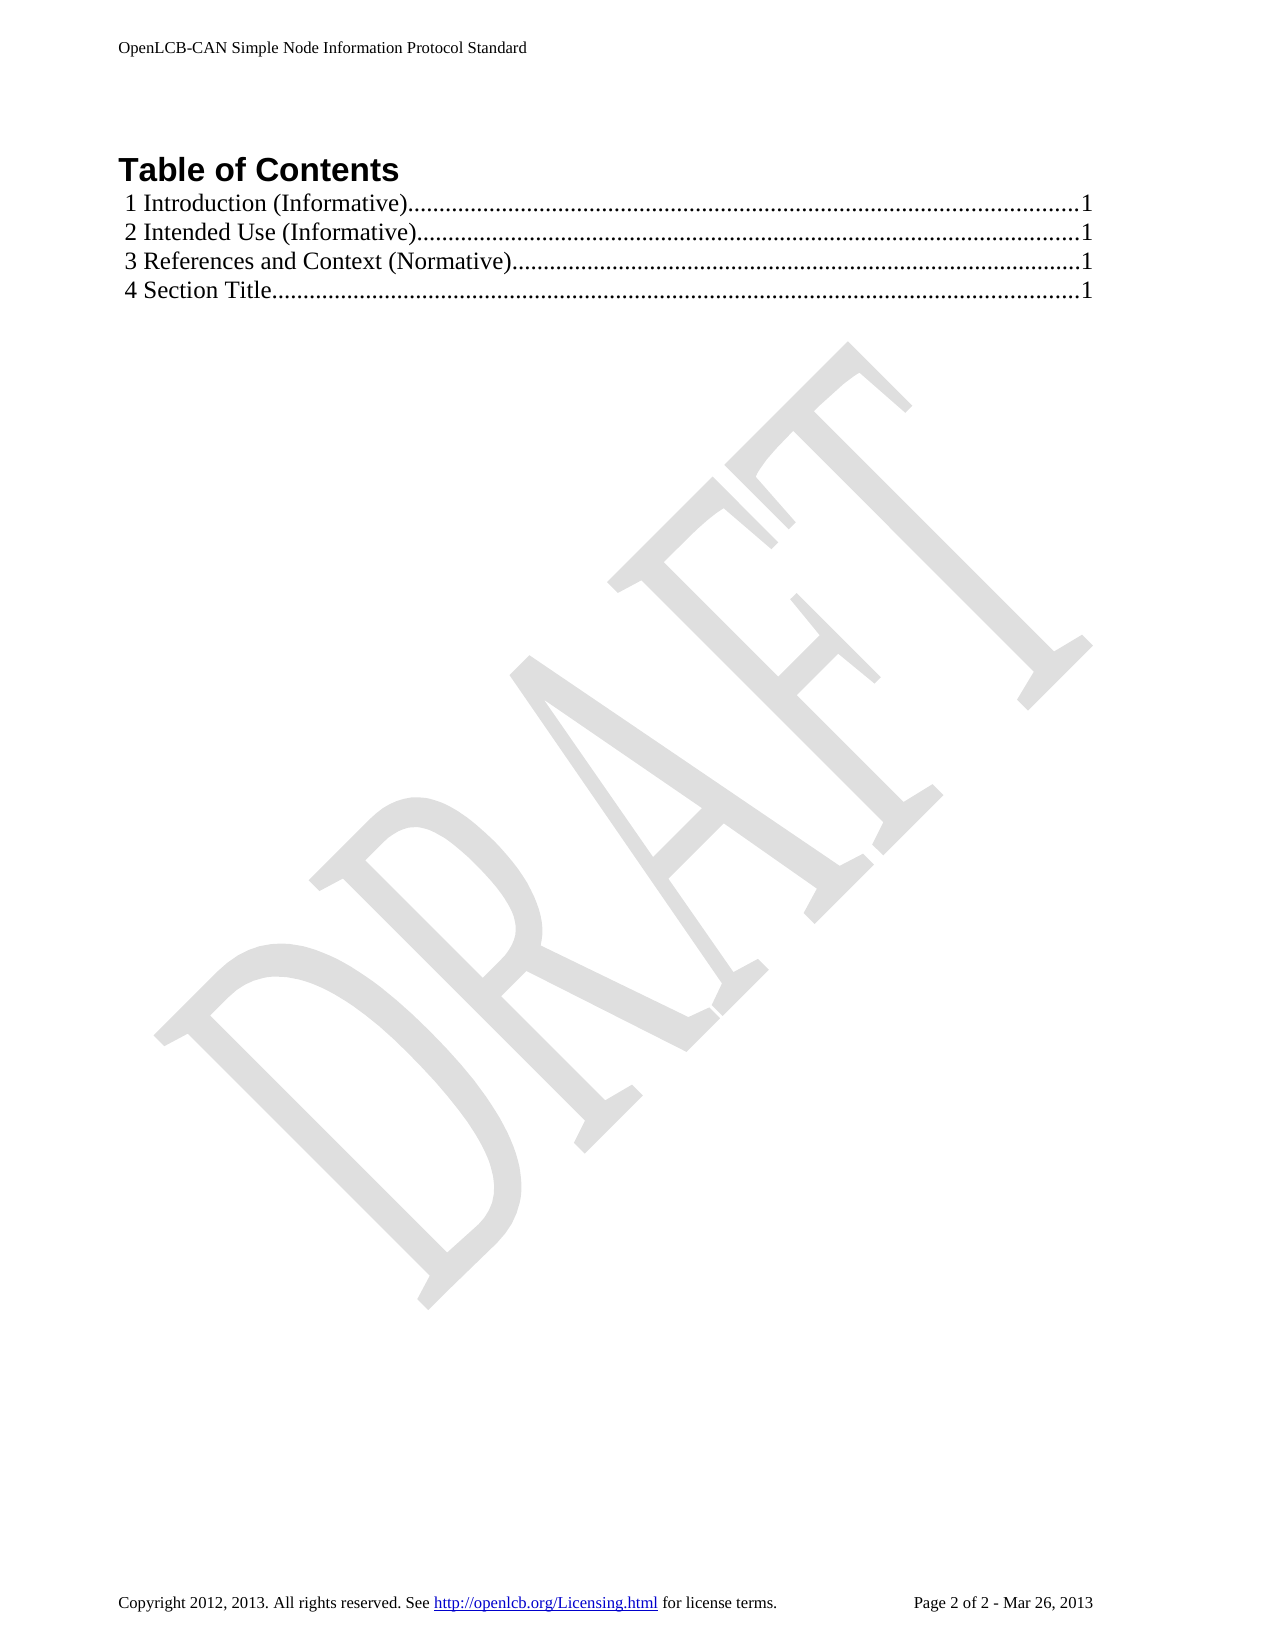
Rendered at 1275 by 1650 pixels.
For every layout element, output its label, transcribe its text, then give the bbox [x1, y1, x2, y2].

text 1 Introduction (Informative) 1 [118, 188, 1157, 217]
text 4 Section Title 1 [118, 275, 1157, 303]
text 2 Intended Use (Informative) 1 [118, 217, 1157, 246]
text 3 References and Context (Normative) 1 [118, 246, 1157, 275]
subtitle Table of Contents [118, 150, 1157, 188]
